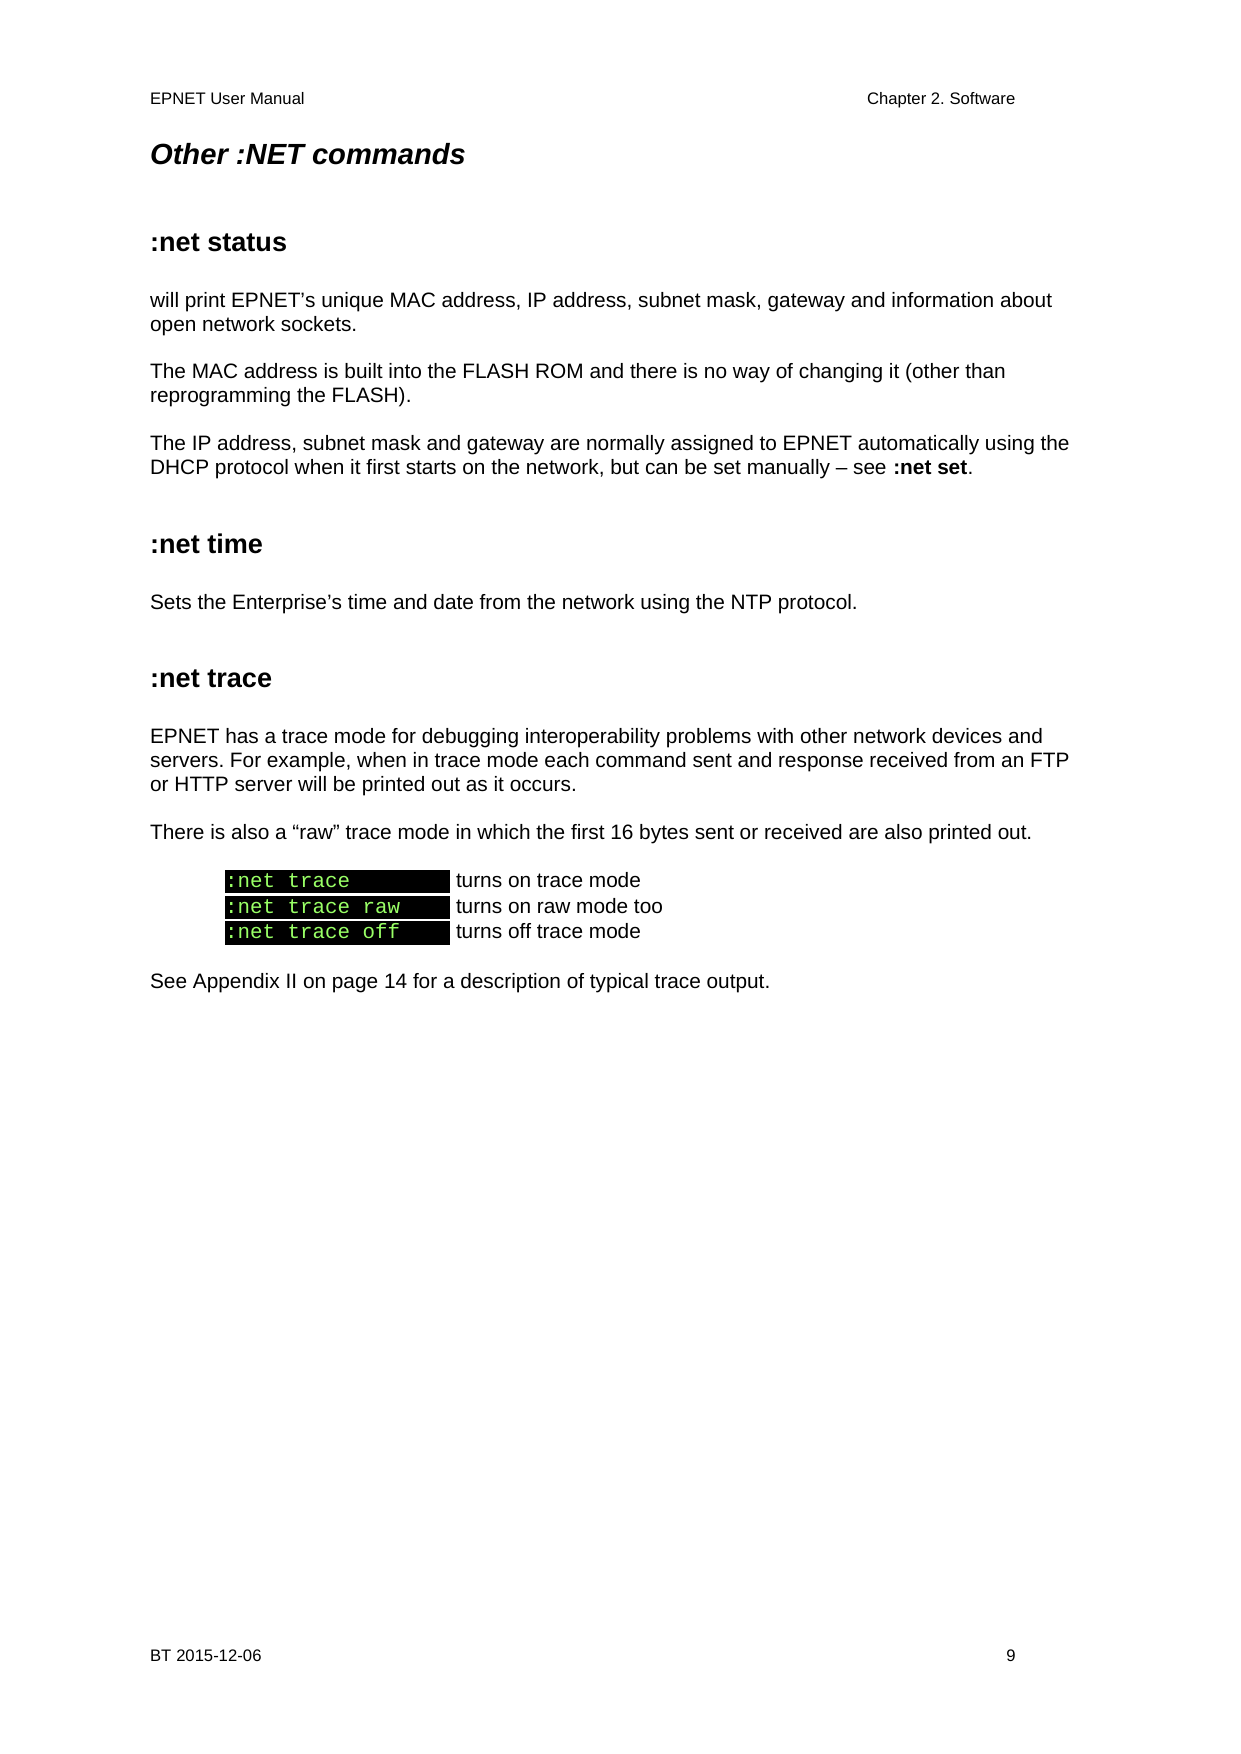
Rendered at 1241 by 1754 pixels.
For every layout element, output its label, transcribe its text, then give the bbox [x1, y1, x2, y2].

text The MAC address is built into the FLASH ROM and there is no way of changing it (other than reprogramming the FLASH). [150, 359, 1090, 407]
text Sets the Enterprise’s time and date from the network using the NTP protocol. [150, 589, 1090, 613]
text will print EPNET’s unique MAC address, IP address, subnet mask, gateway and information about open network sockets. [150, 287, 1090, 335]
subtitle :net time [150, 528, 1090, 559]
text :net trace raw turns on raw mode too [150, 893, 1090, 919]
text There is also a “raw” trace mode in which the first 16 bytes sent or received are also printed out. [150, 820, 1090, 844]
text EPNET has a trace mode for debugging interoperability problems with other network devices and servers. For example, when in trace mode each command sent and response received from an FTP or HTTP server will be printed out as it occurs. [150, 724, 1090, 796]
text :net trace turns on trace mode [150, 868, 1090, 893]
text See Appendix II on page 14 for a description of typical trace output. [150, 969, 1090, 993]
subtitle :net status [150, 226, 1090, 257]
text :net trace off turns off trace mode [150, 919, 1090, 945]
text The IP address, subnet mask and gateway are normally assigned to EPNET automatically using the DHCP protocol when it first starts on the network, but can be set manually – see :net set. [150, 431, 1090, 479]
subtitle :net trace [150, 662, 1090, 694]
subtitle Other :NET commands [150, 137, 1090, 171]
